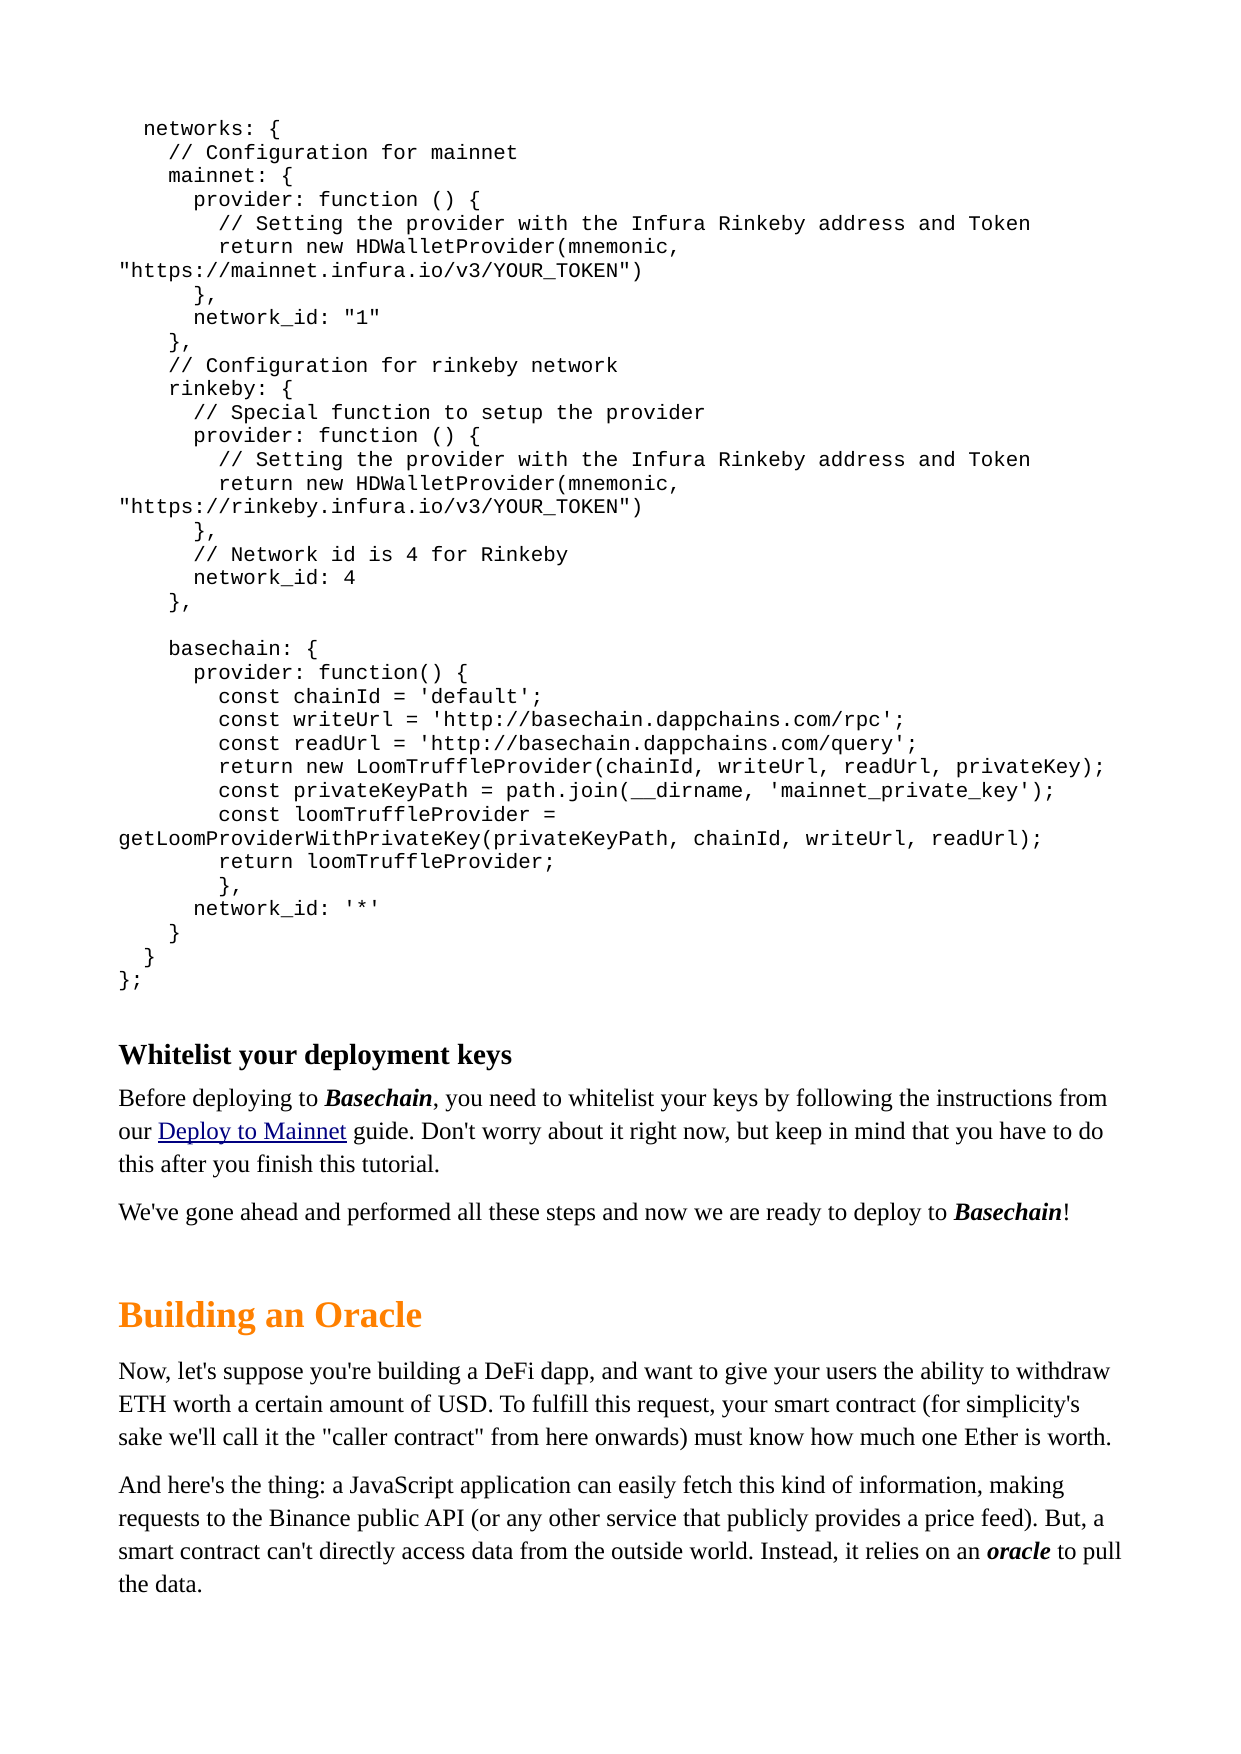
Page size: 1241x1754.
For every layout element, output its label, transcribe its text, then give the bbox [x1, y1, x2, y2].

text basechain: { [118, 638, 1122, 662]
text const privateKeyPath = path.join(__dirname, 'mainnet_private_key'); [118, 780, 1122, 804]
text provider: function() { [118, 662, 1122, 686]
text } [118, 922, 1122, 946]
text network_id: '*' [118, 898, 1122, 922]
text return loomTruffleProvider; [118, 851, 1122, 875]
text }, [118, 520, 1122, 544]
text And here's the thing: a JavaScript application can easily fetch this kind of information, making requests to the Binance public API (or any other service that publicly provides a price feed). But, a smart contract can't directly access data from the outside world. Instead, it relies on an oracle to pull the data. [118, 1470, 1122, 1598]
text mainnet: { [118, 165, 1122, 189]
text Before deploying to Basechain, you need to whitelist your keys by following the instructions from our Deploy to Mainnet guide. Don't worry about it right now, but keep in mind that you have to do this after you finish this tutorial. [118, 1083, 1122, 1178]
text const loomTruffleProvider = getLoomProviderWithPrivateKey(privateKeyPath, chainId, writeUrl, readUrl); [118, 804, 1122, 851]
text provider: function () { [118, 189, 1122, 213]
text // Setting the provider with the Infura Rinkeby address and Token [118, 213, 1122, 236]
text const readUrl = 'http://basechain.dappchains.com/query'; [118, 733, 1122, 757]
text }, [118, 331, 1122, 354]
text // Setting the provider with the Infura Rinkeby address and Token [118, 449, 1122, 473]
text }, [118, 284, 1122, 307]
text provider: function () { [118, 426, 1122, 449]
text return new LoomTruffleProvider(chainId, writeUrl, readUrl, privateKey); [118, 757, 1122, 780]
text const chainId = 'default'; [118, 686, 1122, 709]
text network_id: "1" [118, 307, 1122, 331]
text // Configuration for rinkeby network [118, 354, 1122, 378]
text }; [118, 969, 1122, 993]
text }, [118, 591, 1122, 615]
text // Network id is 4 for Rinkeby [118, 544, 1122, 567]
subtitle Whitelist your deployment keys [118, 1037, 1122, 1071]
text } [118, 946, 1122, 969]
text return new HDWalletProvider(mnemonic, "https://mainnet.infura.io/v3/YOUR_TOKEN") [118, 236, 1122, 284]
text // Configuration for mainnet [118, 142, 1122, 165]
text We've gone ahead and performed all these steps and now we are ready to deploy to Basechain! [118, 1197, 1122, 1226]
text rinkeby: { [118, 378, 1122, 402]
text const writeUrl = 'http://basechain.dappchains.com/rpc'; [118, 709, 1122, 733]
text return new HDWalletProvider(mnemonic, "https://rinkeby.infura.io/v3/YOUR_TOKEN") [118, 473, 1122, 520]
text Now, let's suppose you're building a DeFi dapp, and want to give your users the ability to withdraw ETH worth a certain amount of USD. To fulfill this request, your smart contract (for simplicity's sake we'll call it the "caller contract" from here onwards) must know how much one Ether is worth. [118, 1356, 1122, 1451]
text network_id: 4 [118, 567, 1122, 591]
text }, [118, 875, 1122, 898]
text // Special function to setup the provider [118, 402, 1122, 426]
text Building an Oracle [118, 1292, 1122, 1335]
text networks: { [118, 118, 1122, 142]
